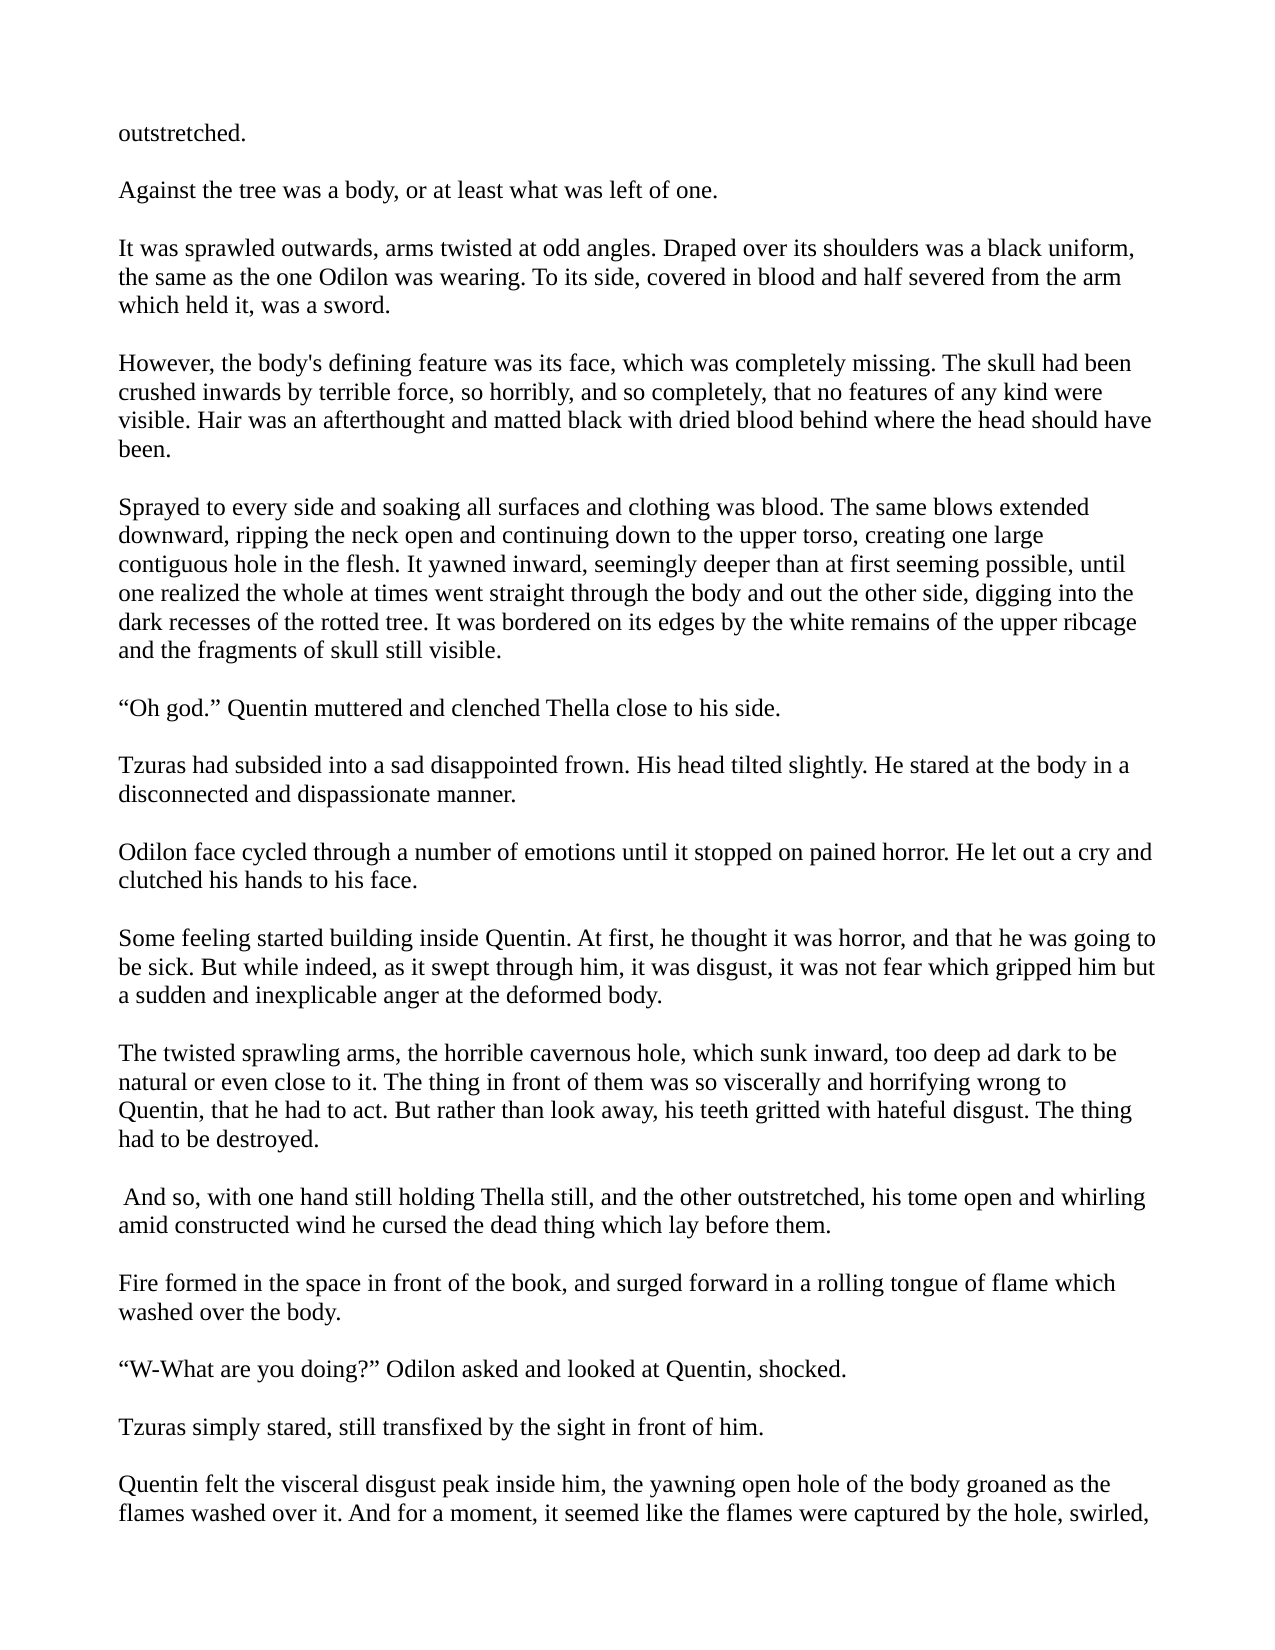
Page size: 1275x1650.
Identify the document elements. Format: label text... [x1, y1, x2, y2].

text Fire formed in the space in front of the book, and surged forward in a rolling tongue of flame which washed over the body. [118, 1268, 1157, 1326]
text It was sprawled outwards, arms twisted at odd angles. Draped over its shoulders was a black uniform, the same as the one Odilon was wearing. To its side, covered in blood and half severed from the arm which held it, was a sword. [118, 233, 1157, 319]
text “W-What are you doing?” Odilon asked and looked at Quentin, shocked. [118, 1354, 1157, 1383]
text Tzuras had subsided into a sad disappointed frown. His head tilted slightly. He stared at the body in a disconnected and dispassionate manner. [118, 751, 1157, 808]
text The twisted sprawling arms, the horrible cavernous hole, which sunk inward, too deep ad dark to be natural or even close to it. The thing in front of them was so viscerally and horrifying wrong to Quentin, that he had to act. But rather than look away, his teeth gritted with hateful disgust. The thing had to be destroyed. [118, 1038, 1157, 1153]
text Tzuras simply stared, still transfixed by the sight in front of him. [118, 1412, 1157, 1441]
text Sprayed to every side and soaking all surfaces and clothing was blood. The same blows extended downward, ripping the neck open and continuing down to the upper torso, creating one large contiguous hole in the flesh. It yawned inward, seemingly deeper than at first seeming possible, until one realized the whole at times went straight through the body and out the other side, digging into the dark recesses of the rotted tree. It was bordered on its edges by the white remains of the upper ribcage and the fragments of skull still visible. [118, 492, 1157, 664]
text However, the body's defining feature was its face, which was completely missing. The skull had been crushed inwards by terrible force, so horribly, and so completely, that no features of any kind were visible. Hair was an afterthought and matted black with dried blood behind where the head should have been. [118, 348, 1157, 463]
text outstretched. [118, 118, 1157, 147]
text Quentin felt the visceral disgust peak inside him, the yawning open hole of the body groaned as the flames washed over it. And for a moment, it seemed like the flames were captured by the hole, swirled, [118, 1469, 1157, 1527]
text Some feeling started building inside Quentin. At first, he thought it was horror, and that he was going to be sick. But while indeed, as it swept through him, it was disgust, it was not fear which gripped him but a sudden and inexplicable anger at the deformed body. [118, 923, 1157, 1009]
text “Oh god.” Quentin muttered and clenched Thella close to his side. [118, 693, 1157, 722]
text And so, with one hand still holding Thella still, and the other outstretched, his tome open and whirling amid constructed wind he cursed the dead thing which lay before them. [118, 1182, 1157, 1239]
text Against the tree was a body, or at least what was left of one. [118, 176, 1157, 204]
text Odilon face cycled through a number of emotions until it stopped on pained horror. He let out a cry and clutched his hands to his face. [118, 837, 1157, 894]
